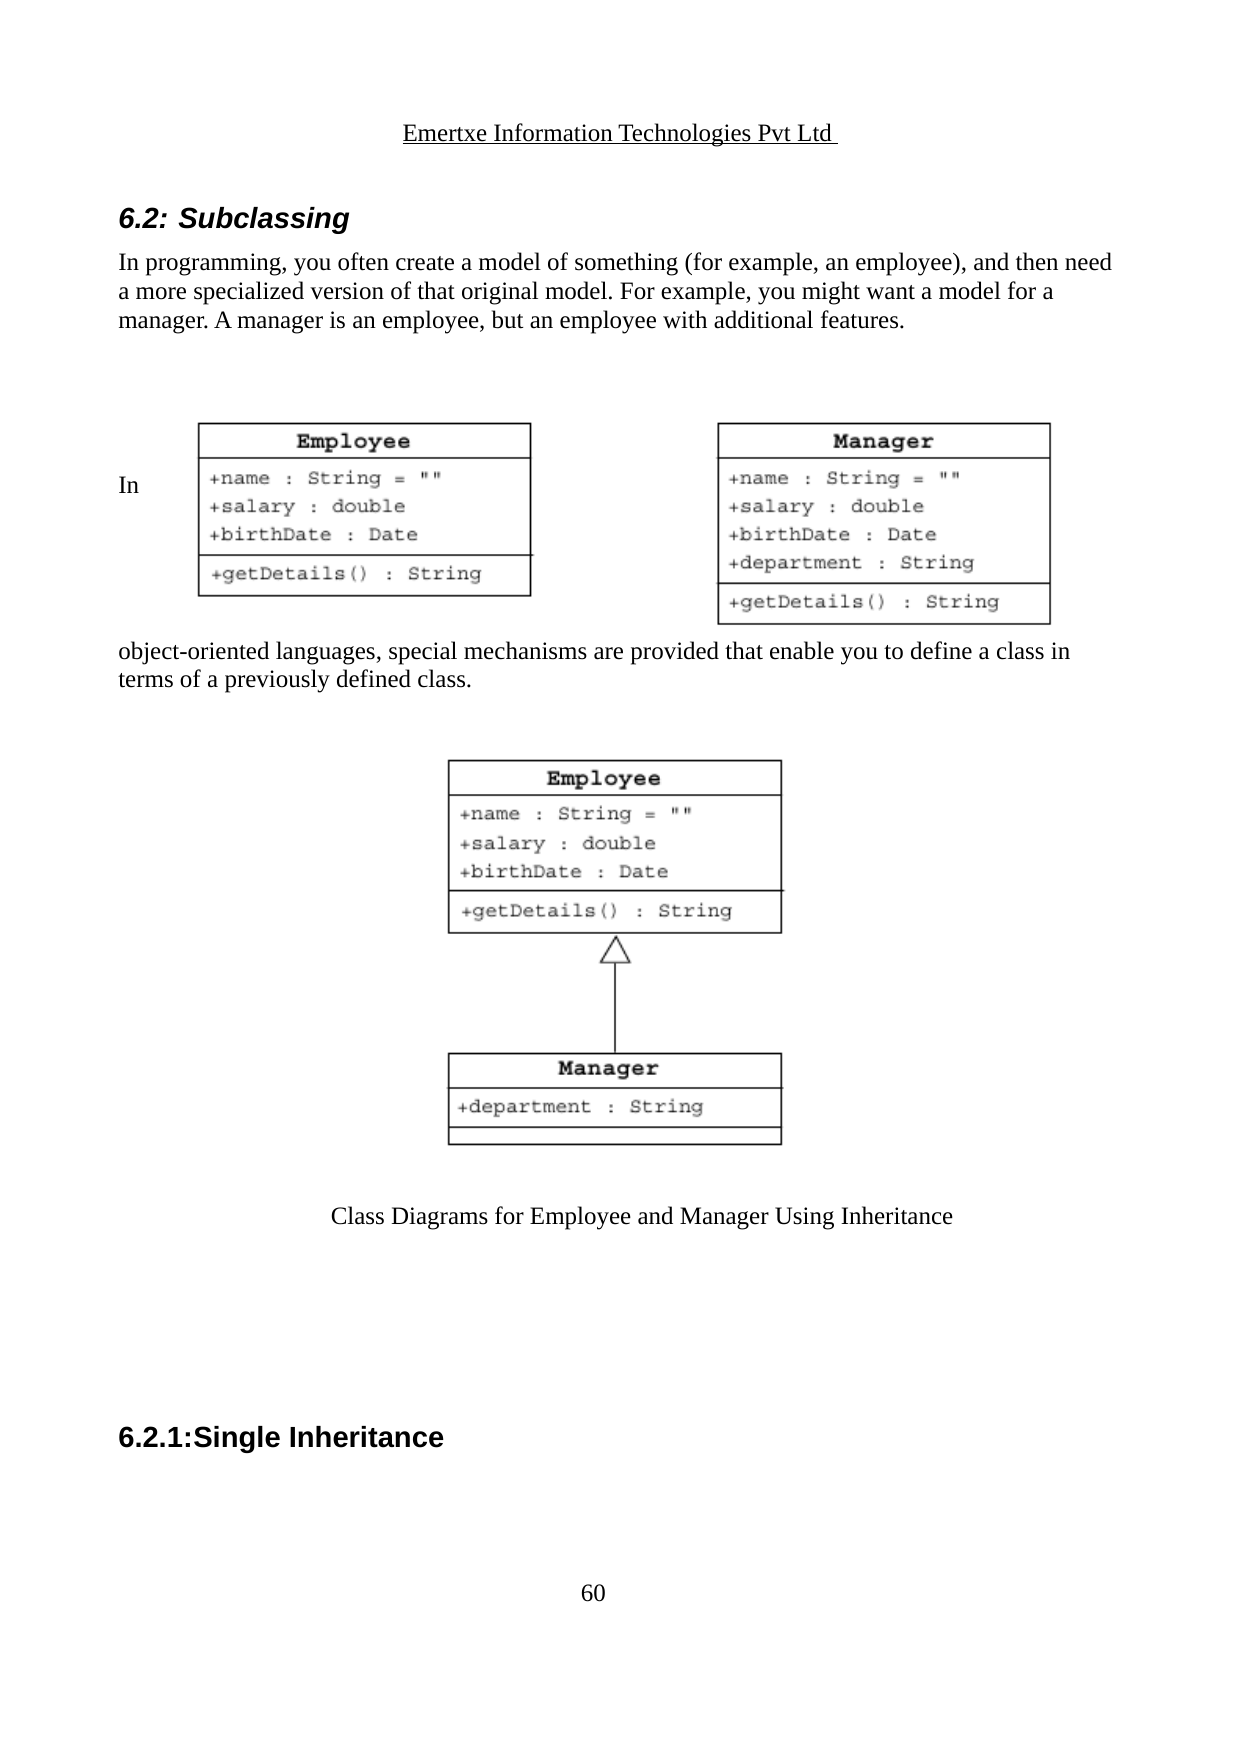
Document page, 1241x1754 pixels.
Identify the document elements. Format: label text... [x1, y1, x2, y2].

text In programming, you often create a model of something (for example, an employee), and then need a more specialized version of that original model. For example, you might want a model for a manager. A manager is an employee, but an employee with additional features. [118, 247, 1122, 334]
picture [431, 747, 809, 1158]
text In object-oriented languages, special mechanisms are provided that enable you to define a class in terms of a previously defined class. [118, 470, 1122, 693]
subtitle Single Inheritance [118, 1419, 1122, 1453]
text Class Diagrams for Employee and Manager Using Inheritance [118, 1201, 1122, 1229]
picture [157, 387, 1084, 636]
subtitle Subclassing [118, 201, 1122, 235]
